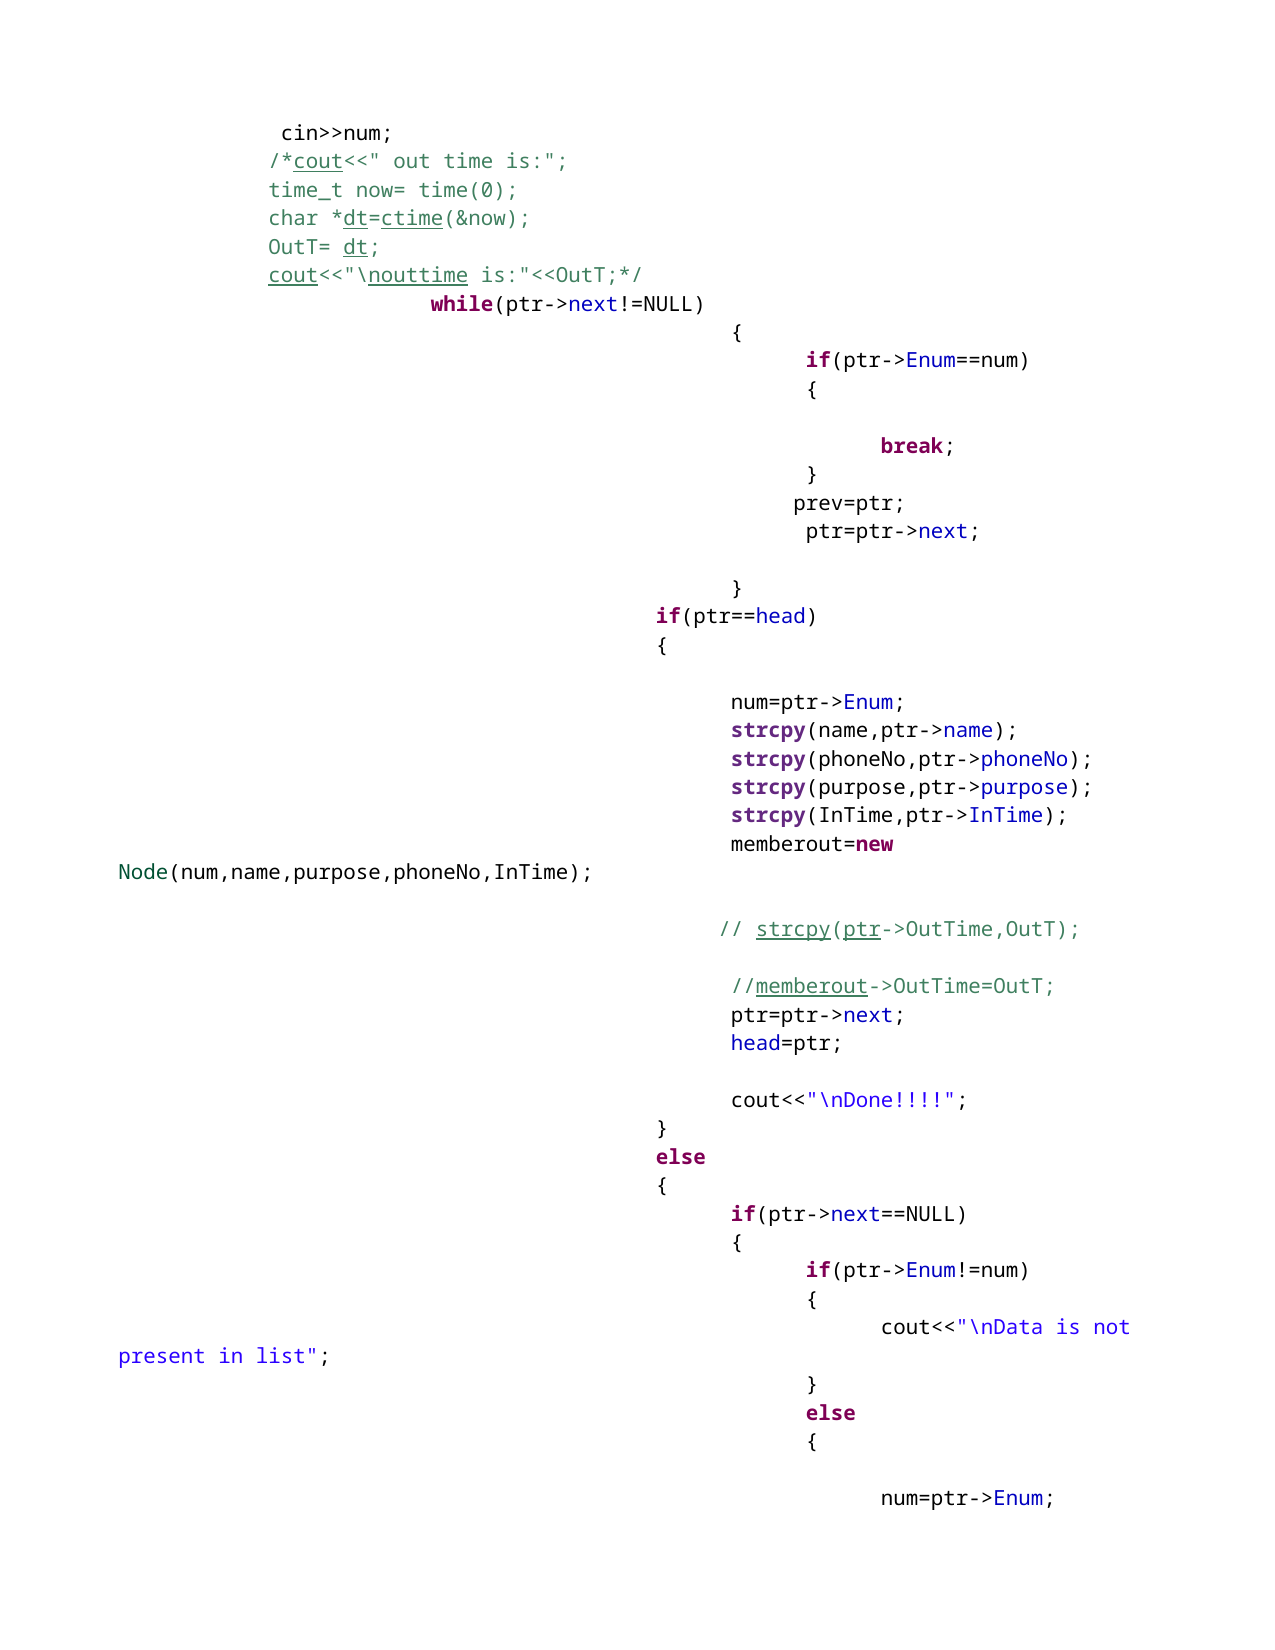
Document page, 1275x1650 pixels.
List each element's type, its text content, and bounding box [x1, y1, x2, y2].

text prev=ptr; [118, 488, 1157, 516]
text strcpy(InTime,ptr->InTime); [118, 801, 1157, 829]
text cout<<"\nDone!!!!"; [118, 1085, 1157, 1113]
text time_t now= time(0); [118, 175, 1157, 203]
text strcpy(phoneNo,ptr->phoneNo); [118, 744, 1157, 772]
text OutT= dt; [118, 232, 1157, 260]
text strcpy(purpose,ptr->purpose); [118, 772, 1157, 801]
text char *dt=ctime(&now); [118, 203, 1157, 232]
text if(ptr->Enum!=num) [118, 1256, 1157, 1284]
text // strcpy(ptr->OutTime,OutT); [118, 914, 1157, 943]
text } [118, 459, 1157, 488]
text num=ptr->Enum; [118, 1483, 1157, 1512]
text if(ptr->next==NULL) [118, 1199, 1157, 1227]
text { [118, 630, 1157, 658]
text { [118, 374, 1157, 402]
text head=ptr; [118, 1028, 1157, 1057]
text { [118, 317, 1157, 346]
text ptr=ptr->next; [118, 516, 1157, 545]
text while(ptr->next!=NULL) [118, 289, 1157, 317]
text //memberout->OutTime=OutT; [118, 971, 1157, 1000]
text strcpy(name,ptr->name); [118, 715, 1157, 744]
text if(ptr==head) [118, 602, 1157, 630]
text } [118, 573, 1157, 602]
text cout<<"\nData is not present in list"; [118, 1312, 1157, 1369]
text } [118, 1369, 1157, 1398]
text if(ptr->Enum==num) [118, 346, 1157, 374]
text ptr=ptr->next; [118, 1000, 1157, 1028]
text /*cout<<" out time is:"; [118, 147, 1157, 175]
text } [118, 1113, 1157, 1142]
text cin>>num; [118, 118, 1157, 147]
text { [118, 1170, 1157, 1199]
text { [118, 1426, 1157, 1455]
text { [118, 1284, 1157, 1312]
text cout<<"\nouttime is:"<<OutT;*/ [118, 260, 1157, 289]
text break; [118, 431, 1157, 459]
text else [118, 1142, 1157, 1170]
text memberout=new Node(num,name,purpose,phoneNo,InTime); [118, 829, 1157, 886]
text { [118, 1227, 1157, 1256]
text num=ptr->Enum; [118, 687, 1157, 715]
text else [118, 1398, 1157, 1426]
